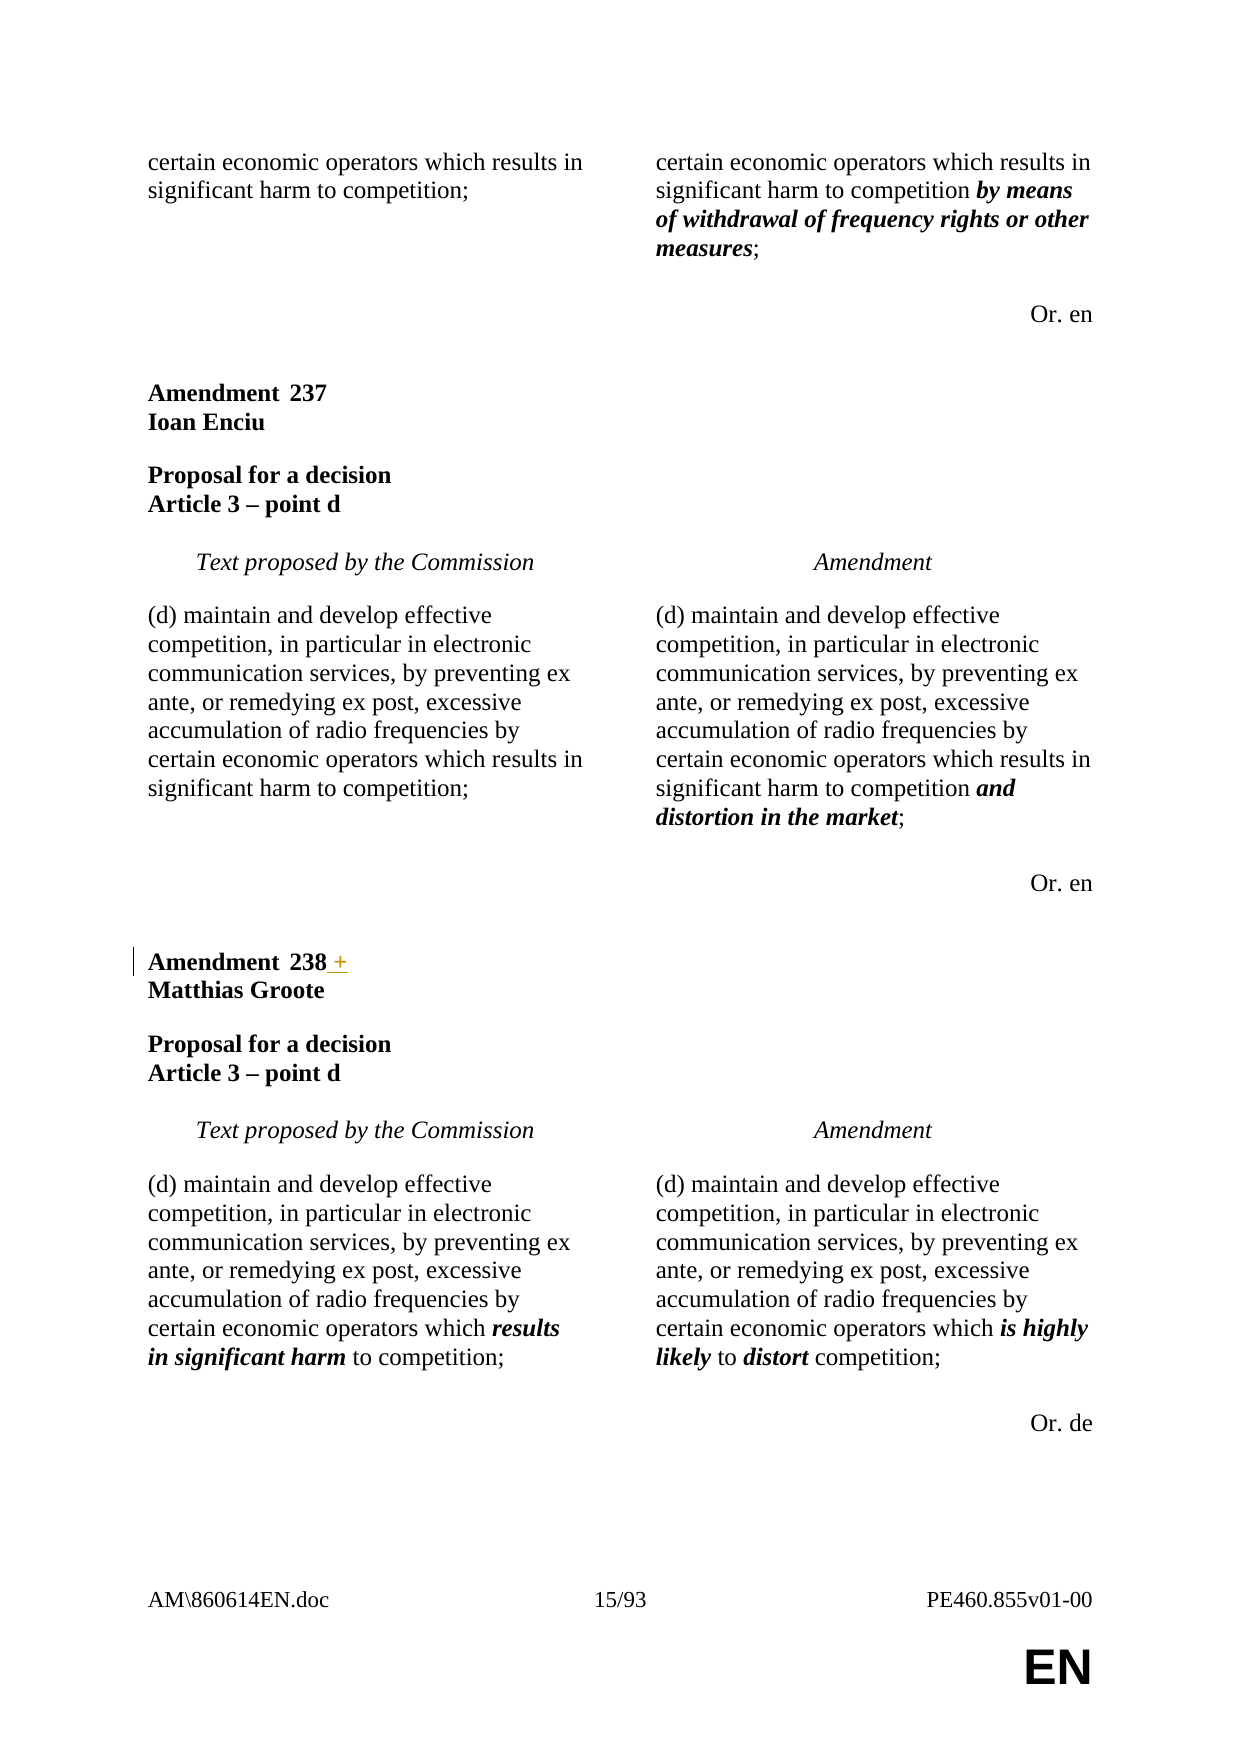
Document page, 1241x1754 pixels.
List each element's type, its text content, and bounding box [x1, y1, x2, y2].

text <Article>Article 3 – point d </Article> [148, 1058, 1093, 1087]
text Or. <Original>{EN}en</Original> [148, 868, 1093, 897]
table_cell Text proposed by the Commission [112, 547, 620, 601]
table_cell Amendment [620, 1116, 1128, 1169]
text <Amend>Amendment <NumAm>238 +</NumAm> [148, 947, 1093, 976]
table_cell (d) maintain and develop effective competition, in particular in electronic communication services, by preventing ex ante, or remedying ex post, excessive accumulation of radio frequencies by certain economic operators which results in significant harm to competition and distortion in the market; [620, 601, 1128, 843]
table_cell (d) maintain and develop effective competition, in particular in electronic communication services, by preventing ex ante, or remedying ex post, excessive accumulation of radio frequencies by certain economic operators which is highly likely to distort competition; [620, 1169, 1128, 1383]
text <Article>Article 3 – point d </Article> [148, 489, 1093, 518]
table_header [112, 518, 1128, 547]
table_cell (d) maintain and develop effective competition, in particular in electronic communication services, by preventing ex ante, or remedying ex post, excessive accumulation of radio frequencies by certain economic operators which results in significant harm to competition; [112, 1169, 620, 1383]
table_cell certain economic operators which results in significant harm to competition by means of withdrawal of frequency rights or other measures; [620, 147, 1128, 274]
table_cell (d) maintain and develop effective competition, in particular in electronic communication services, by preventing ex ante, or remedying ex post, excessive accumulation of radio frequencies by certain economic operators which results in significant harm to competition; [112, 601, 620, 843]
text Or. <Original>{EN}en</Original> [148, 299, 1093, 328]
text Or. <Original>{DE}de</Original> [148, 1408, 1093, 1437]
table_cell certain economic operators which results in significant harm to competition; [112, 147, 620, 274]
text <Members>Ioan Enciu</Members> [148, 407, 1093, 436]
table_header [112, 1087, 1128, 1116]
table_cell Text proposed by the Commission [112, 1116, 620, 1169]
text <Members>Matthias Groote</Members> [148, 976, 1093, 1004]
text <Amend>Amendment <NumAm>237</NumAm> [148, 378, 1093, 407]
text <DocAmend>Proposal for a decision</DocAmend> [148, 1029, 1093, 1058]
text <DocAmend>Proposal for a decision</DocAmend> [148, 461, 1093, 489]
table_cell Amendment [620, 547, 1128, 601]
